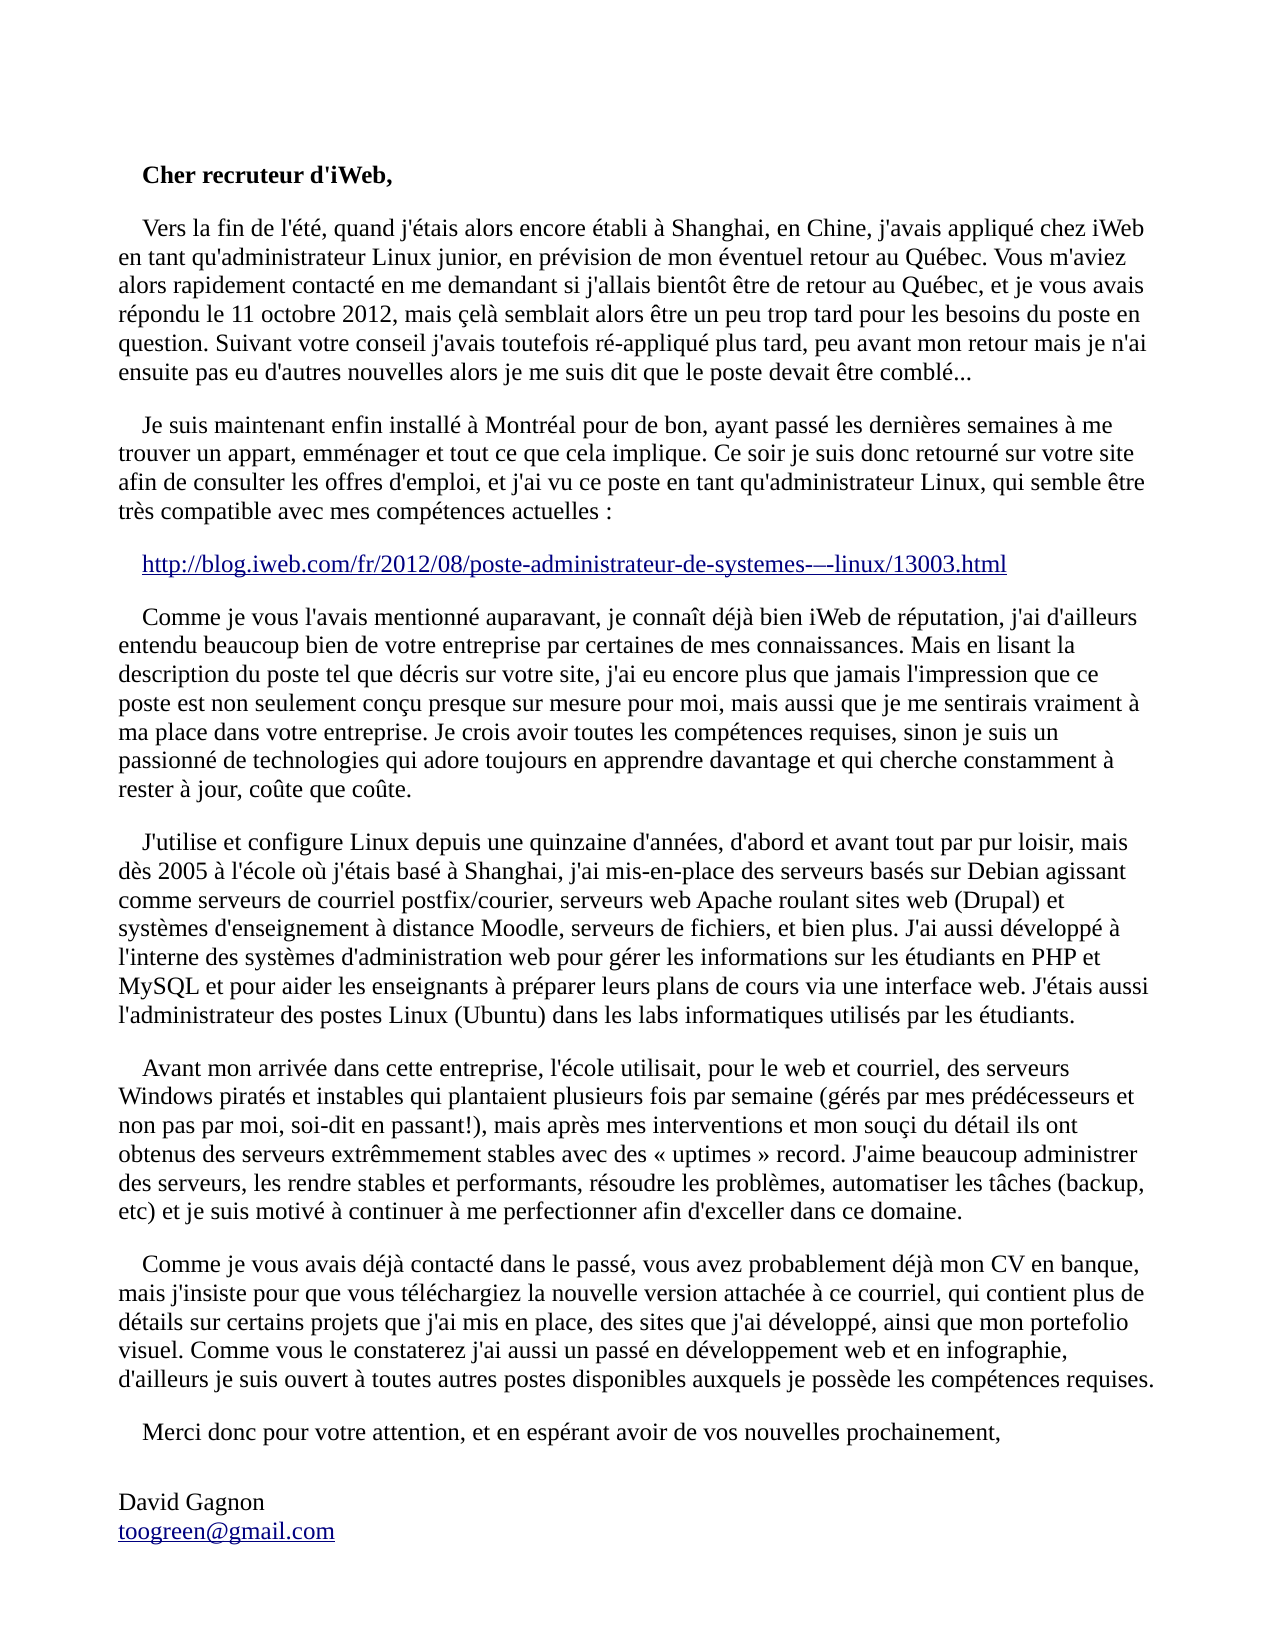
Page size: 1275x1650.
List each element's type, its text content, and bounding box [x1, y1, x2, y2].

text Cher recruteur d'iWeb, [118, 160, 1157, 189]
text toogreen@gmail.com [118, 1516, 1157, 1545]
text Avant mon arrivée dans cette entreprise, l'école utilisait, pour le web et courriel, des serveurs Windows piratés et instables qui plantaient plusieurs fois par semaine (gérés par mes prédécesseurs et non pas par moi, soi-dit en passant!), mais après mes interventions et mon souçi du détail ils ont obtenus des serveurs extrêmmement stables avec des « uptimes » record. J'aime beaucoup administrer des serveurs, les rendre stables et performants, résoudre les problèmes, automatiser les tâches (backup, etc) et je suis motivé à continuer à me perfectionner afin d'exceller dans ce domaine. [118, 1053, 1157, 1225]
text Comme je vous l'avais mentionné auparavant, je connaît déjà bien iWeb de réputation, j'ai d'ailleurs entendu beaucoup bien de votre entreprise par certaines de mes connaissances. Mais en lisant la description du poste tel que décris sur votre site, j'ai eu encore plus que jamais l'impression que ce poste est non seulement conçu presque sur mesure pour moi, mais aussi que je me sentirais vraiment à ma place dans votre entreprise. Je crois avoir toutes les compétences requises, sinon je suis un passionné de technologies qui adore toujours en apprendre davantage et qui cherche constamment à rester à jour, coûte que coûte. [118, 602, 1157, 803]
text Vers la fin de l'été, quand j'étais alors encore établi à Shanghai, en Chine, j'avais appliqué chez iWeb en tant qu'administrateur Linux junior, en prévision de mon éventuel retour au Québec. Vous m'aviez alors rapidement contacté en me demandant si j'allais bientôt être de retour au Québec, et je vous avais répondu le 11 octobre 2012, mais çelà semblait alors être un peu trop tard pour les besoins du poste en question. Suivant votre conseil j'avais toutefois ré-appliqué plus tard, peu avant mon retour mais je n'ai ensuite pas eu d'autres nouvelles alors je me suis dit que le poste devait être comblé... [118, 213, 1157, 386]
text Comme je vous avais déjà contacté dans le passé, vous avez probablement déjà mon CV en banque, mais j'insiste pour que vous téléchargiez la nouvelle version attachée à ce courriel, qui contient plus de détails sur certains projets que j'ai mis en place, des sites que j'ai développé, ainsi que mon portefolio visuel. Comme vous le constaterez j'ai aussi un passé en développement web et en infographie, d'ailleurs je suis ouvert à toutes autres postes disponibles auxquels je possède les compétences requises. [118, 1249, 1157, 1393]
text Je suis maintenant enfin installé à Montréal pour de bon, ayant passé les dernières semaines à me trouver un appart, emménager et tout ce que cela implique. Ce soir je suis donc retourné sur votre site afin de consulter les offres d'emploi, et j'ai vu ce poste en tant qu'administrateur Linux, qui semble être très compatible avec mes compétences actuelles : [118, 410, 1157, 525]
text Merci donc pour votre attention, et en espérant avoir de vos nouvelles prochainement, [118, 1417, 1157, 1446]
text J'utilise et configure Linux depuis une quinzaine d'années, d'abord et avant tout par pur loisir, mais dès 2005 à l'école où j'étais basé à Shanghai, j'ai mis-en-place des serveurs basés sur Debian agissant comme serveurs de courriel postfix/courier, serveurs web Apache roulant sites web (Drupal) et systèmes d'enseignement à distance Moodle, serveurs de fichiers, et bien plus. J'ai aussi développé à l'interne des systèmes d'administration web pour gérer les informations sur les étudiants en PHP et MySQL et pour aider les enseignants à préparer leurs plans de cours via une interface web. J'étais aussi l'administrateur des postes Linux (Ubuntu) dans les labs informatiques utilisés par les étudiants. [118, 827, 1157, 1028]
text http://blog.iweb.com/fr/2012/08/poste-administrateur-de-systemes-–-linux/13003.html [118, 549, 1157, 578]
text David Gagnon [118, 1487, 1157, 1516]
